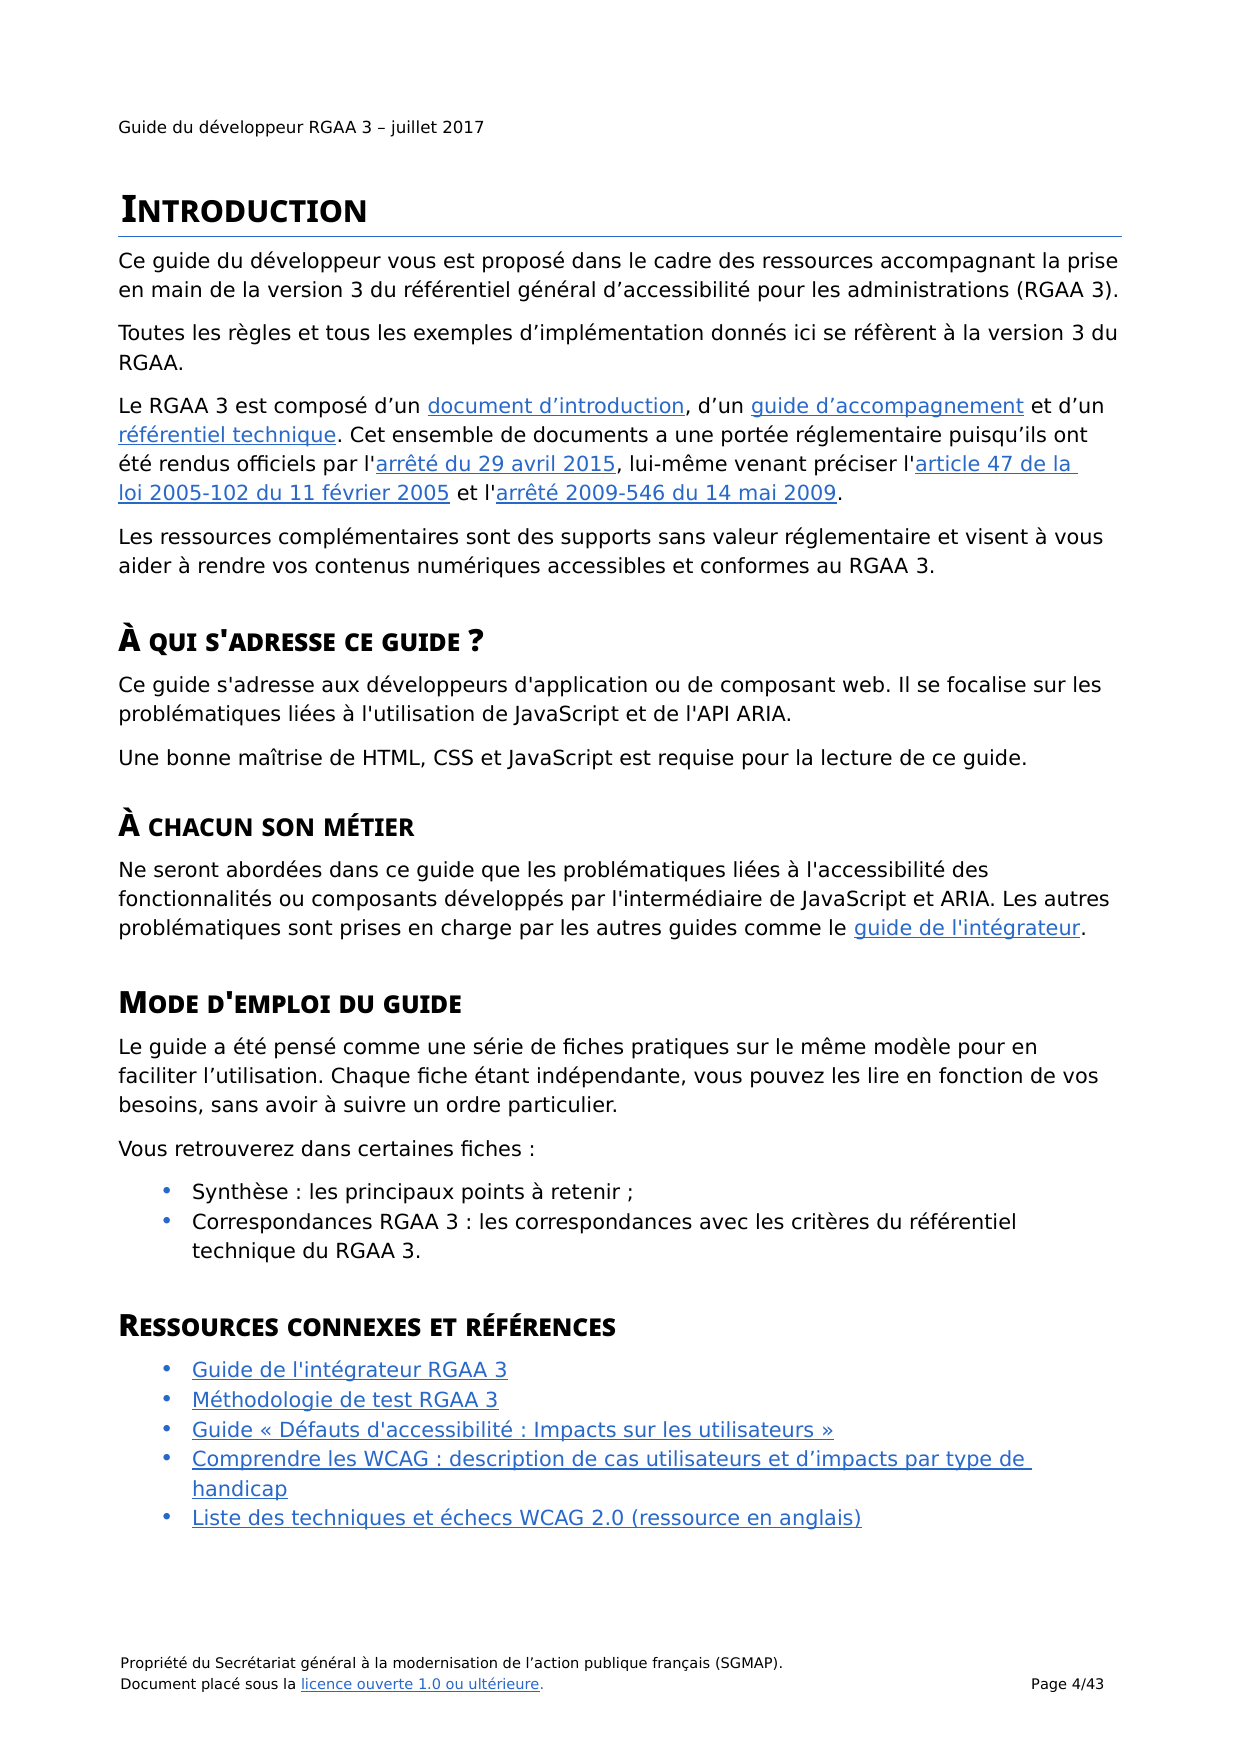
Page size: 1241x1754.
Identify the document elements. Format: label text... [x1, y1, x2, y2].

list Synthèse : les principaux points à retenir ; [162, 1180, 1122, 1205]
list Comprendre les WCAG : description de cas utilisateurs et d’impacts par type de handicap [162, 1447, 1122, 1501]
text Vous retrouverez dans certaines fiches : [118, 1137, 1122, 1161]
text Le guide a été pensé comme une série de fiches pratiques sur le même modèle pour en faciliter l’utilisation. Chaque fiche étant indépendante, vous pouvez les lire en fonction de vos besoins, sans avoir à suivre un ordre particulier. [118, 1035, 1122, 1117]
text Toutes les règles et tous les exemples d’implémentation donnés ici se réfèrent à la version 3 du RGAA. [118, 321, 1122, 375]
text Ce guide du développeur vous est proposé dans le cadre des ressources accompagnant la prise en main de la version 3 du référentiel général d’accessibilité pour les administrations (RGAA 3). [118, 249, 1122, 302]
list Guide « Défauts d'accessibilité : Impacts sur les utilisateurs » [162, 1418, 1122, 1442]
subtitle À qui s'adresse ce guide ? [118, 618, 1122, 660]
text Le RGAA 3 est composé d’un document d’introduction, d’un guide d’accompagnement et d’un référentiel technique. Cet ensemble de documents a une portée réglementaire puisqu’ils ont été rendus officiels par l'arrêté du 29 avril 2015, lui-même venant préciser l'article 47 de la loi 2005-102 du 11 février 2005 et l'arrêté 2009-546 du 14 mai 2009. [118, 394, 1122, 506]
subtitle Mode d'emploi du guide [118, 981, 1122, 1022]
list Guide de l'intégrateur RGAA 3 [162, 1358, 1122, 1383]
text Une bonne maîtrise de HTML, CSS et JavaScript est requise pour la lecture de ce guide. [118, 746, 1122, 770]
text Ce guide s'adresse aux développeurs d'application ou de composant web. Il se focalise sur les problématiques liées à l'utilisation de JavaScript et de l'API ARIA. [118, 673, 1122, 726]
subtitle Ressources connexes et références [118, 1304, 1122, 1346]
list Liste des techniques et échecs WCAG 2.0 (ressource en anglais) [162, 1506, 1122, 1531]
subtitle Introduction [118, 179, 1122, 236]
list Méthodologie de test RGAA 3 [162, 1388, 1122, 1413]
text Les ressources complémentaires sont des supports sans valeur réglementaire et visent à vous aider à rendre vos contenus numériques accessibles et conformes au RGAA 3. [118, 525, 1122, 578]
list Correspondances RGAA 3 : les correspondances avec les critères du référentiel technique du RGAA 3. [162, 1210, 1122, 1264]
text Ne seront abordées dans ce guide que les problématiques liées à l'accessibilité des fonctionnalités ou composants développés par l'intermédiaire de JavaScript et ARIA. Les autres problématiques sont prises en charge par les autres guides comme le guide de l'intégrateur. [118, 858, 1122, 940]
subtitle À chacun son métier [118, 804, 1122, 846]
